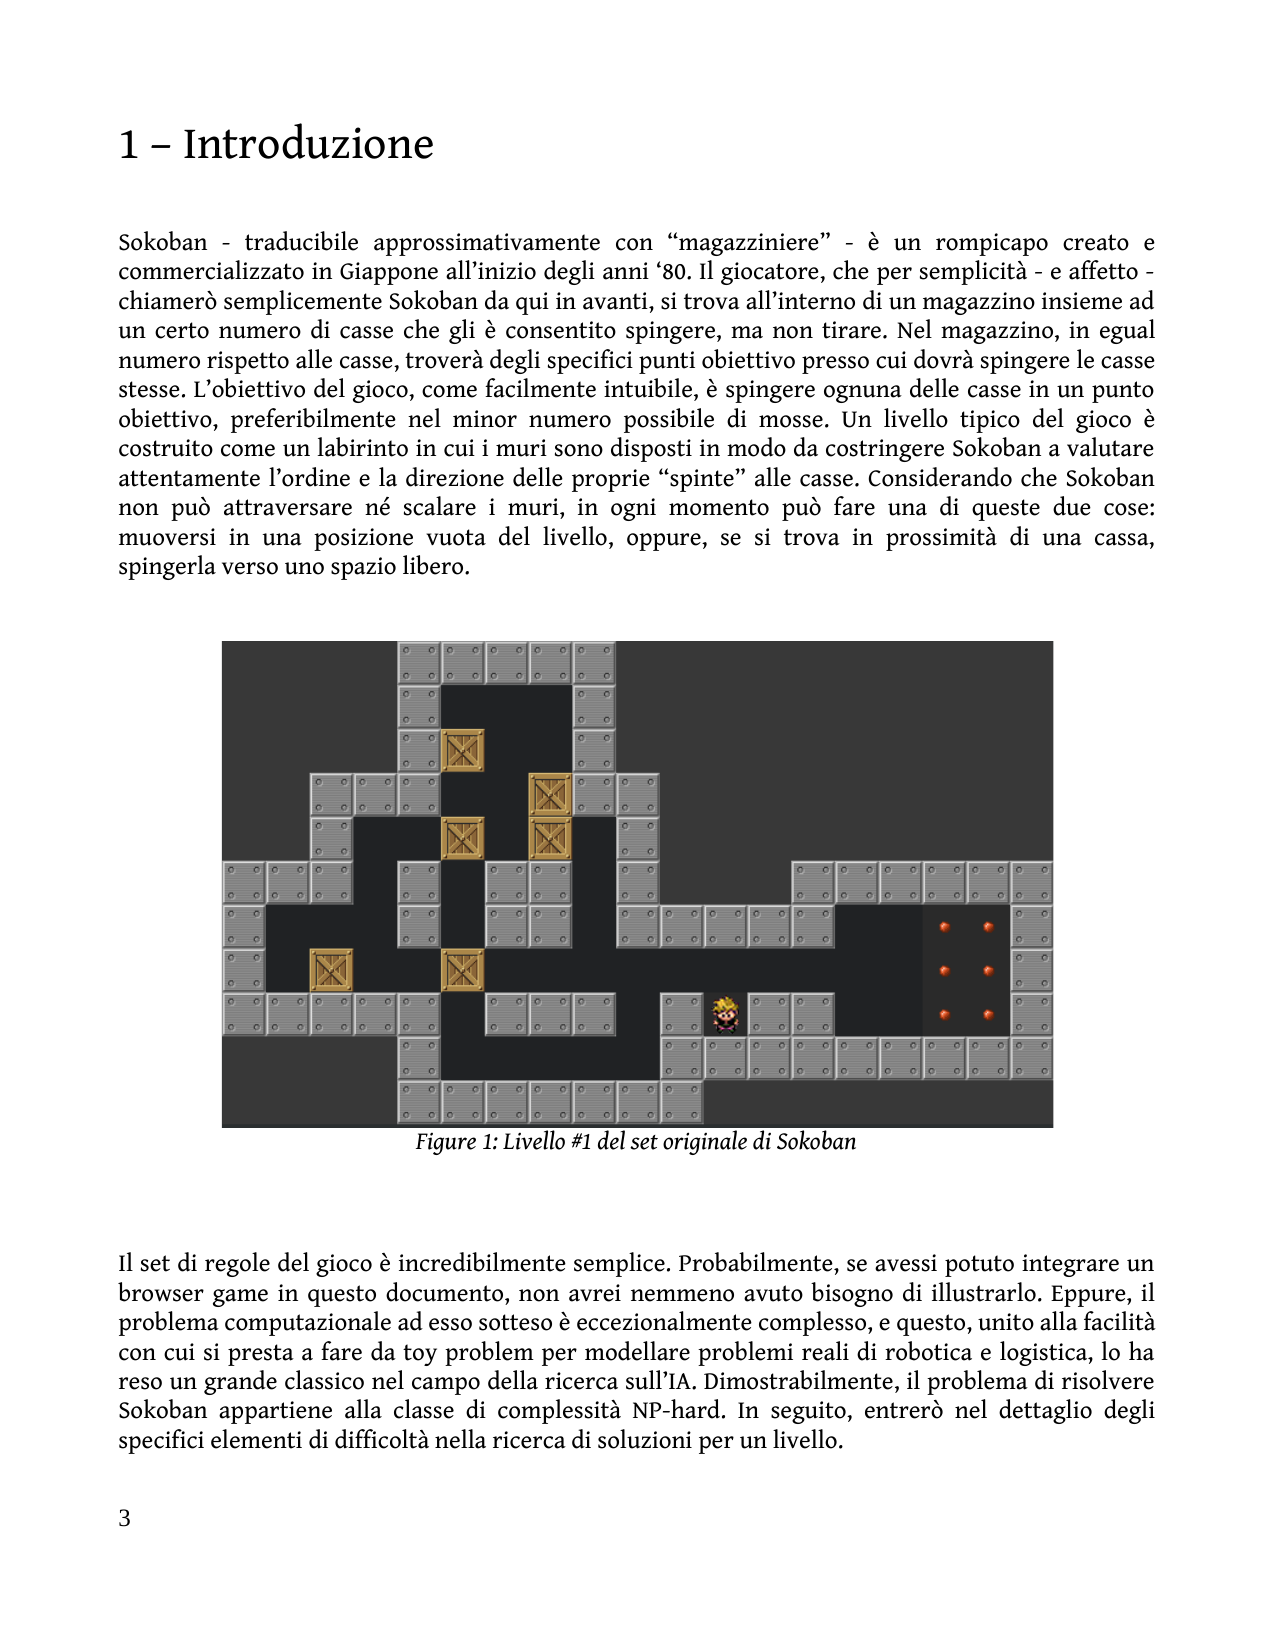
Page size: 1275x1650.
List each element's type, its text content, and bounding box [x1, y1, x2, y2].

text Il set di regole del gioco è incredibilmente semplice. Probabilmente, se avessi potuto integrare un browser game in questo documento, non avrei nemmeno avuto bisogno di illustrarlo. Eppure, il problema computazionale ad esso sotteso è eccezionalmente complesso, e questo, unito alla facilità con cui si presta a fare da toy problem per modellare problemi reali di robotica e logistica, lo ha reso un grande classico nel campo della ricerca sull’IA. Dimostrabilmente, il problema di risolvere Sokoban appartiene alla classe di complessità NP-hard. In seguito, entrerò nel dettaglio degli specifici elementi di difficoltà nella ricerca di soluzioni per un livello. [118, 1249, 1157, 1455]
subtitle 1 – Introduzione [118, 118, 1157, 171]
text Sokoban - traducibile approssimativamente con “magazziniere” - è un rompicapo creato e commercializzato in Giappone all’inizio degli anni ‘80. Il giocatore, che per semplicità - e affetto - chiamerò semplicemente Sokoban da qui in avanti, si trova all’interno di un magazzino insieme ad un certo numero di casse che gli è consentito spingere, ma non tirare. Nel magazzino, in egual numero rispetto alle casse, troverà degli specifici punti obiettivo presso cui dovrà spingere le casse stesse. L’obiettivo del gioco, come facilmente intuibile, è spingere ognuna delle casse in un punto obiettivo, preferibilmente nel minor numero possibile di mosse. Un livello tipico del gioco è costruito come un labirinto in cui i muri sono disposti in modo da costringere Sokoban a valutare attentamente l’ordine e la direzione delle proprie “spinte” alle casse. Considerando che Sokoban non può attraversare né scalare i muri, in ogni momento può fare una di queste due cose: muoversi in una posizione vuota del livello, oppure, se si trova in prossimità di una cassa, spingerla verso uno spazio libero. [118, 228, 1157, 581]
text Figure 1: Livello #1 del set originale di Sokoban [170, 641, 1105, 1156]
picture [221, 641, 1054, 1128]
